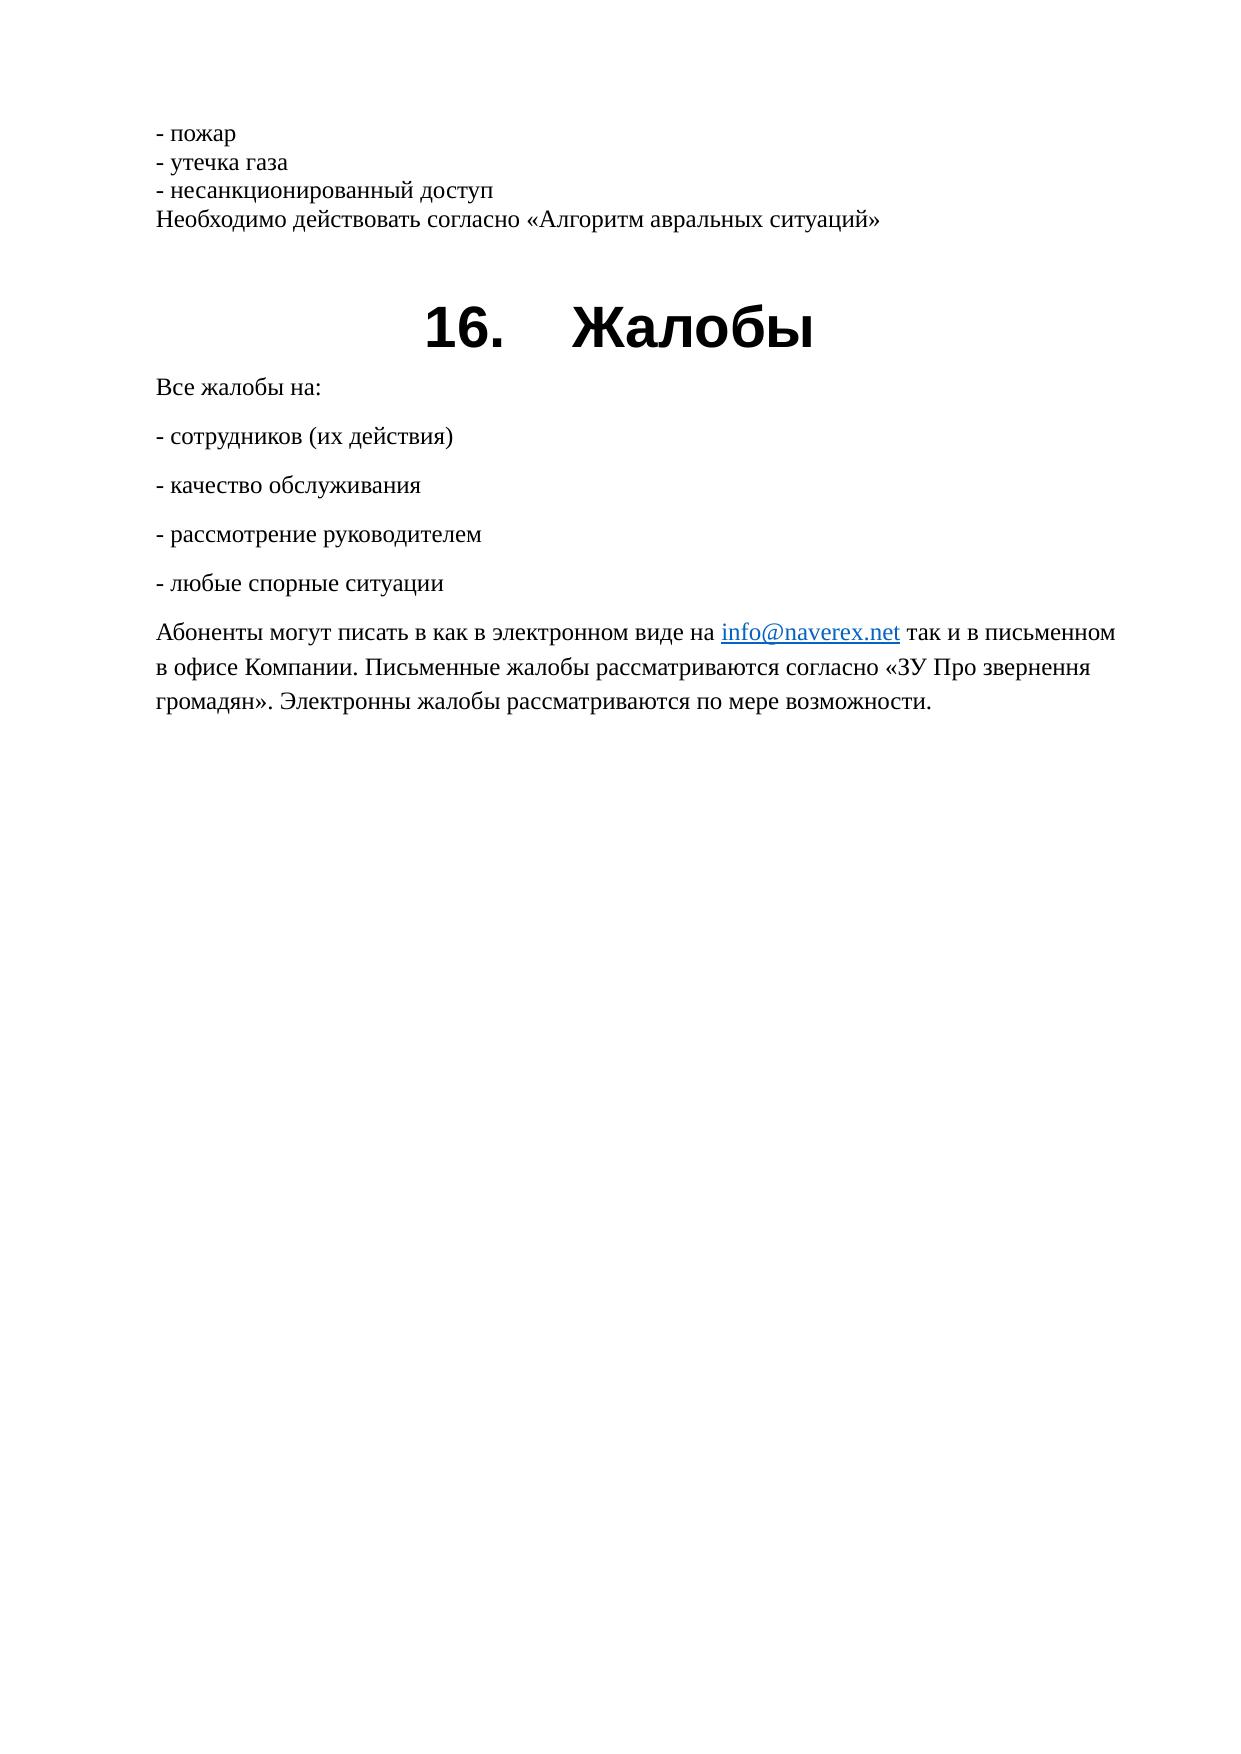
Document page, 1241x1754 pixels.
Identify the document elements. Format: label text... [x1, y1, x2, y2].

text - любые спорные ситуации [156, 568, 1122, 597]
text Все жалобы на: [156, 372, 1122, 401]
text Абоненты могут писать в как в электронном виде на info@naverex.net так и в письменном в офисе Компании. Письменные жалобы рассматриваются согласно «ЗУ Про звернення громадян». Электронны жалобы рассматриваются по мере возможности. [156, 617, 1122, 715]
text - пожар [156, 118, 1122, 147]
text - качество обслуживания [156, 470, 1122, 499]
text - несанкционированный доступ [156, 176, 1122, 204]
text - рассмотрение руководителем [156, 519, 1122, 548]
title Жалобы [118, 293, 1122, 360]
text - утечка газа [156, 147, 1122, 176]
text Необходимо действовать согласно «Алгоритм авральных ситуаций» [156, 204, 1122, 233]
text - сотрудников (их действия) [156, 421, 1122, 450]
